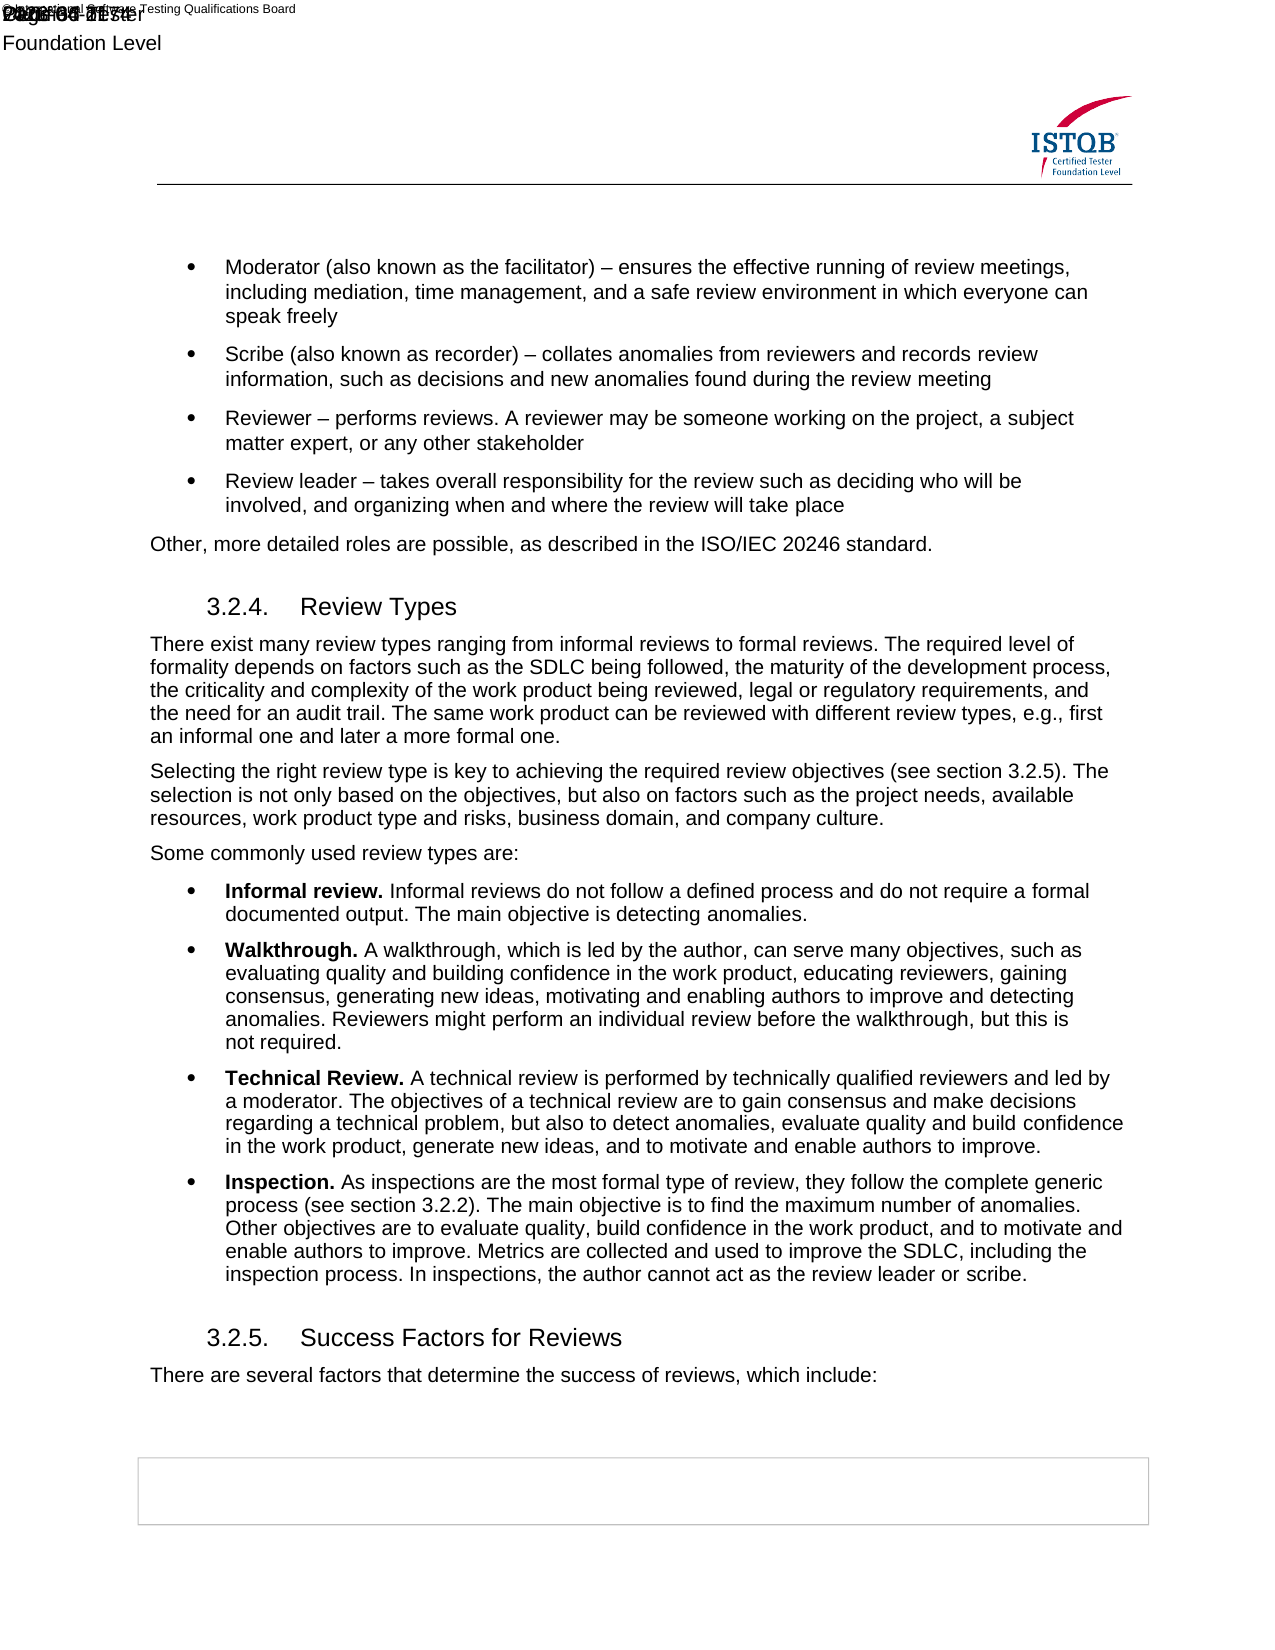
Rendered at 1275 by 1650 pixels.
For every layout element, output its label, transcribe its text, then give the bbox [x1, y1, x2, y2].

text Selecting the right review type is key to achieving the required review objectives (see section 3.2.5). The selection is not only based on the objectives, but also on factors such as the project needs, available resources, work product type and risks, business domain, and company culture. [150, 760, 1112, 830]
picture [1031, 96, 1133, 179]
text Some commonly used review types are: [150, 841, 1152, 865]
list Moderator (also known as the facilitator) – ensures the effective running of review meetings, including mediation, time management, and a safe review environment in which everyone can speak freely [188, 255, 1089, 328]
list Scribe (also known as recorder) – collates anomalies from reviewers and records review information, such as decisions and new anomalies found during the review meeting [188, 342, 1038, 391]
text There are several factors that determine the success of reviews, which include: [150, 1363, 1152, 1387]
list Technical Review. A technical review is performed by technically qualified reviewers and led by a moderator. The objectives of a technical review are to gain consensus and make decisions regarding a technical problem, but also to detect anomalies, evaluate quality and build confidence in the work product, generate new ideas, and to motivate and enable authors to improve. [188, 1067, 1124, 1158]
list Informal review. Informal reviews do not follow a defined process and do not require a formal documented output. The main objective is detecting anomalies. [188, 881, 1090, 926]
list Review leader – takes overall responsibility for the review such as deciding who will be involved, and organizing when and where the review will take place [188, 468, 1111, 517]
list Walkthrough. A walkthrough, which is led by the author, can serve many objectives, such as evaluating quality and building confidence in the work product, educating reviewers, gaining consensus, generating new ideas, motivating and enabling authors to improve and detecting anomalies. Reviewers might perform an individual review before the walkthrough, but this is not required. [188, 939, 1102, 1054]
subtitle Success Factors for Reviews [206, 1322, 1152, 1351]
list Reviewer – performs reviews. A reviewer may be someone working on the project, a subject matter expert, or any other stakeholder [188, 406, 1074, 454]
list Inspection. As inspections are the most formal type of review, they follow the complete generic process (see section 3.2.2). The main objective is to find the maximum number of anomalies. Other objectives are to evaluate quality, build confidence in the work product, and to motivate and enable authors to improve. Metrics are collected and used to improve the SDLC, including the inspection process. In inspections, the author cannot act as the review leader or scribe. [188, 1171, 1124, 1285]
subtitle Review Types [206, 592, 1152, 621]
text Other, more detailed roles are possible, as described in the ISO/IEC 20246 standard. [150, 532, 1152, 556]
text There exist many review types ranging from informal reviews to formal reviews. The required level of formality depends on factors such as the SDLC being followed, the maturity of the development process, the criticality and complexity of the work product being reviewed, legal or regulatory requirements, and the need for an audit trail. The same work product can be reviewed with different review types, e.g., first an informal one and later a more formal one. [150, 633, 1117, 747]
